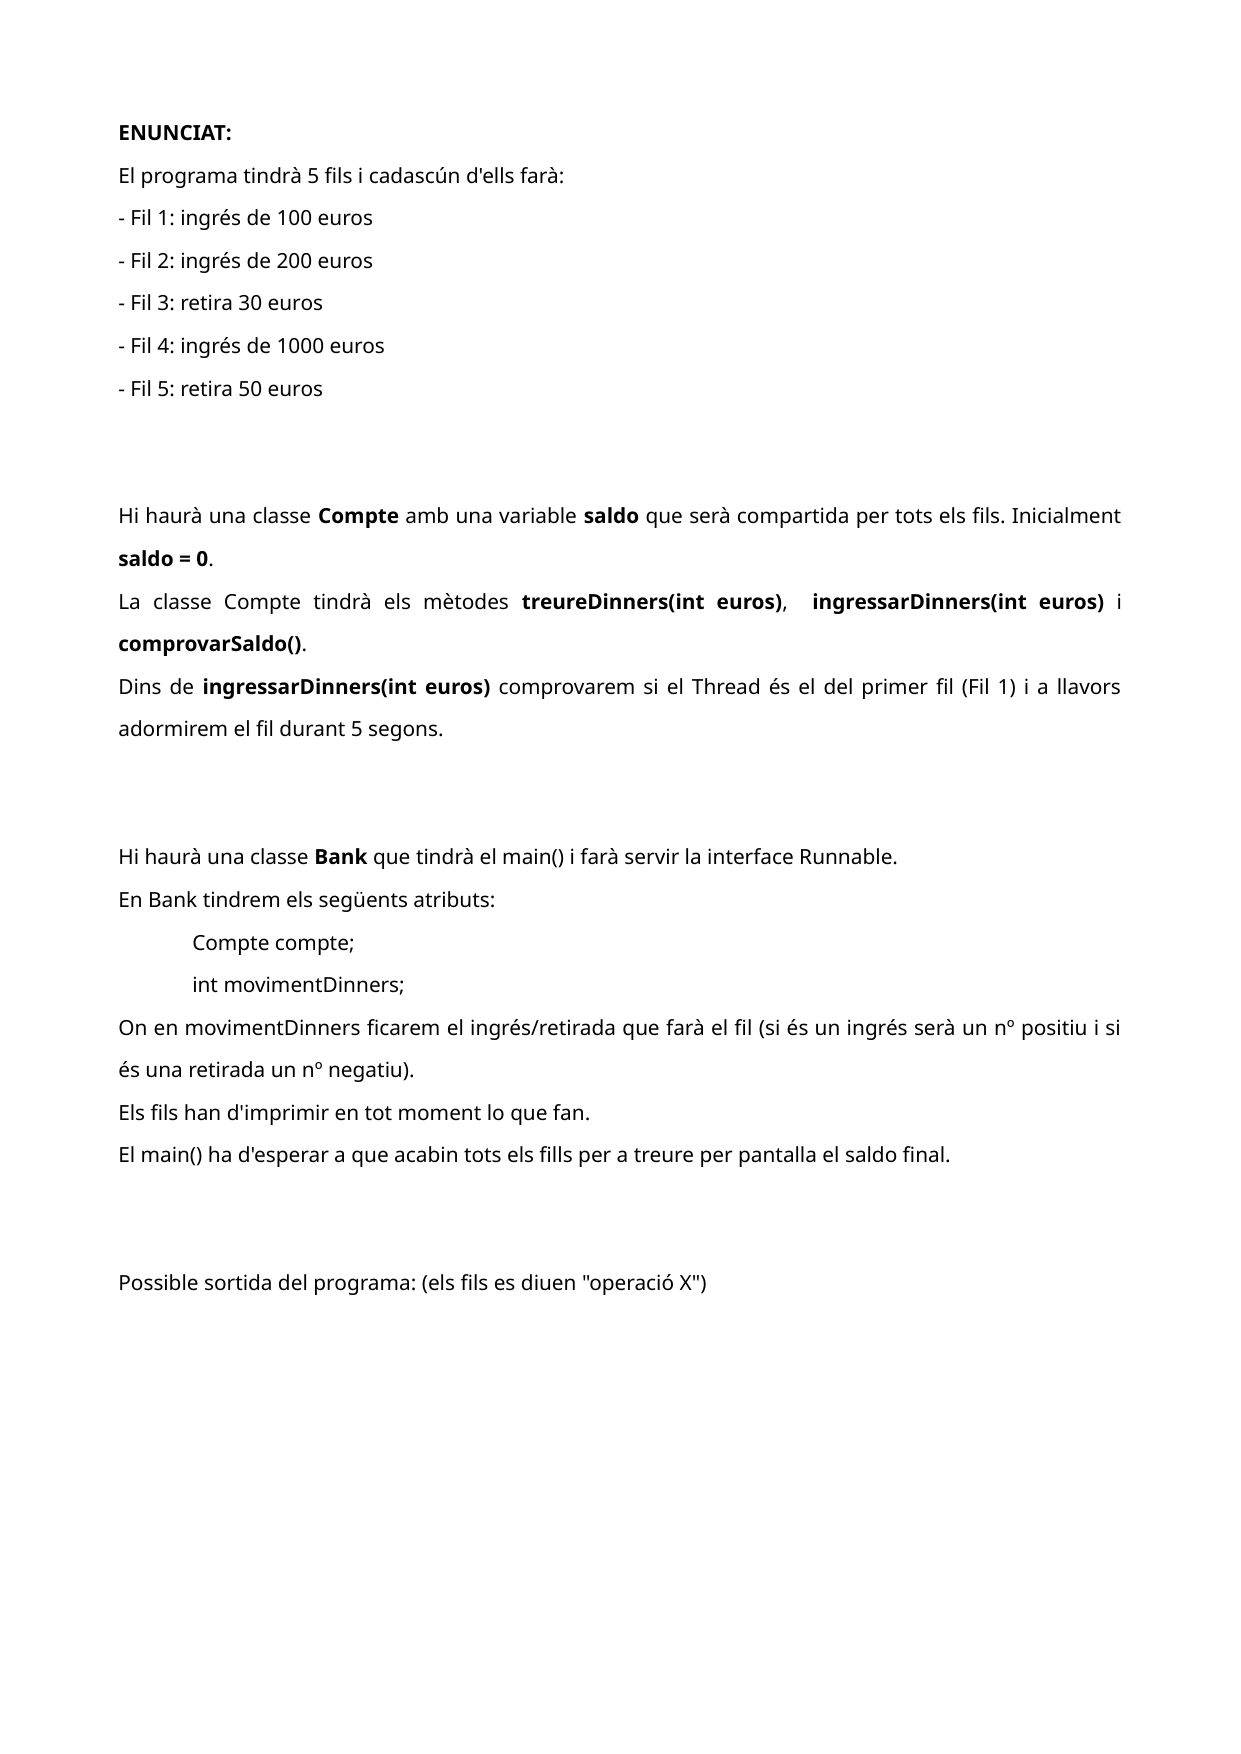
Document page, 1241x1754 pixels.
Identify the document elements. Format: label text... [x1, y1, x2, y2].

text En Bank tindrem els següents atributs: [118, 885, 1122, 913]
text La classe Compte tindrà els mètodes treureDinners(int euros), ingressarDinners(int euros) i comprovarSaldo(). [118, 587, 1122, 658]
text El programa tindrà 5 fils i cadascún d'ells farà: [118, 161, 1122, 189]
text Hi haurà una classe Compte amb una variable saldo que serà compartida per tots els fils. Inicialment saldo = 0. [118, 502, 1122, 573]
text Els fils han d'imprimir en tot moment lo que fan. [118, 1098, 1122, 1126]
text - Fil 2: ingrés de 200 euros [118, 246, 1122, 274]
text int movimentDinners; [118, 970, 1122, 999]
text - Fil 5: retira 50 euros [118, 374, 1122, 402]
text Possible sortida del programa: (els fils es diuen "operació X") [118, 1268, 1122, 1297]
text El main() ha d'esperar a que acabin tots els fills per a treure per pantalla el saldo final. [118, 1141, 1122, 1169]
text - Fil 4: ingrés de 1000 euros [118, 331, 1122, 359]
text - Fil 1: ingrés de 100 euros [118, 203, 1122, 232]
text Dins de ingressarDinners(int euros) comprovarem si el Thread és el del primer fil (Fil 1) i a llavors adormirem el fil durant 5 segons. [118, 672, 1122, 743]
text ENUNCIAT: [118, 118, 1122, 147]
text - Fil 3: retira 30 euros [118, 288, 1122, 317]
text On en movimentDinners ficarem el ingrés/retirada que farà el fil (si és un ingrés serà un nº positiu i si és una retirada un nº negatiu). [118, 1013, 1122, 1084]
text Compte compte; [118, 928, 1122, 956]
text Hi haurà una classe Bank que tindrà el main() i farà servir la interface Runnable. [118, 842, 1122, 871]
